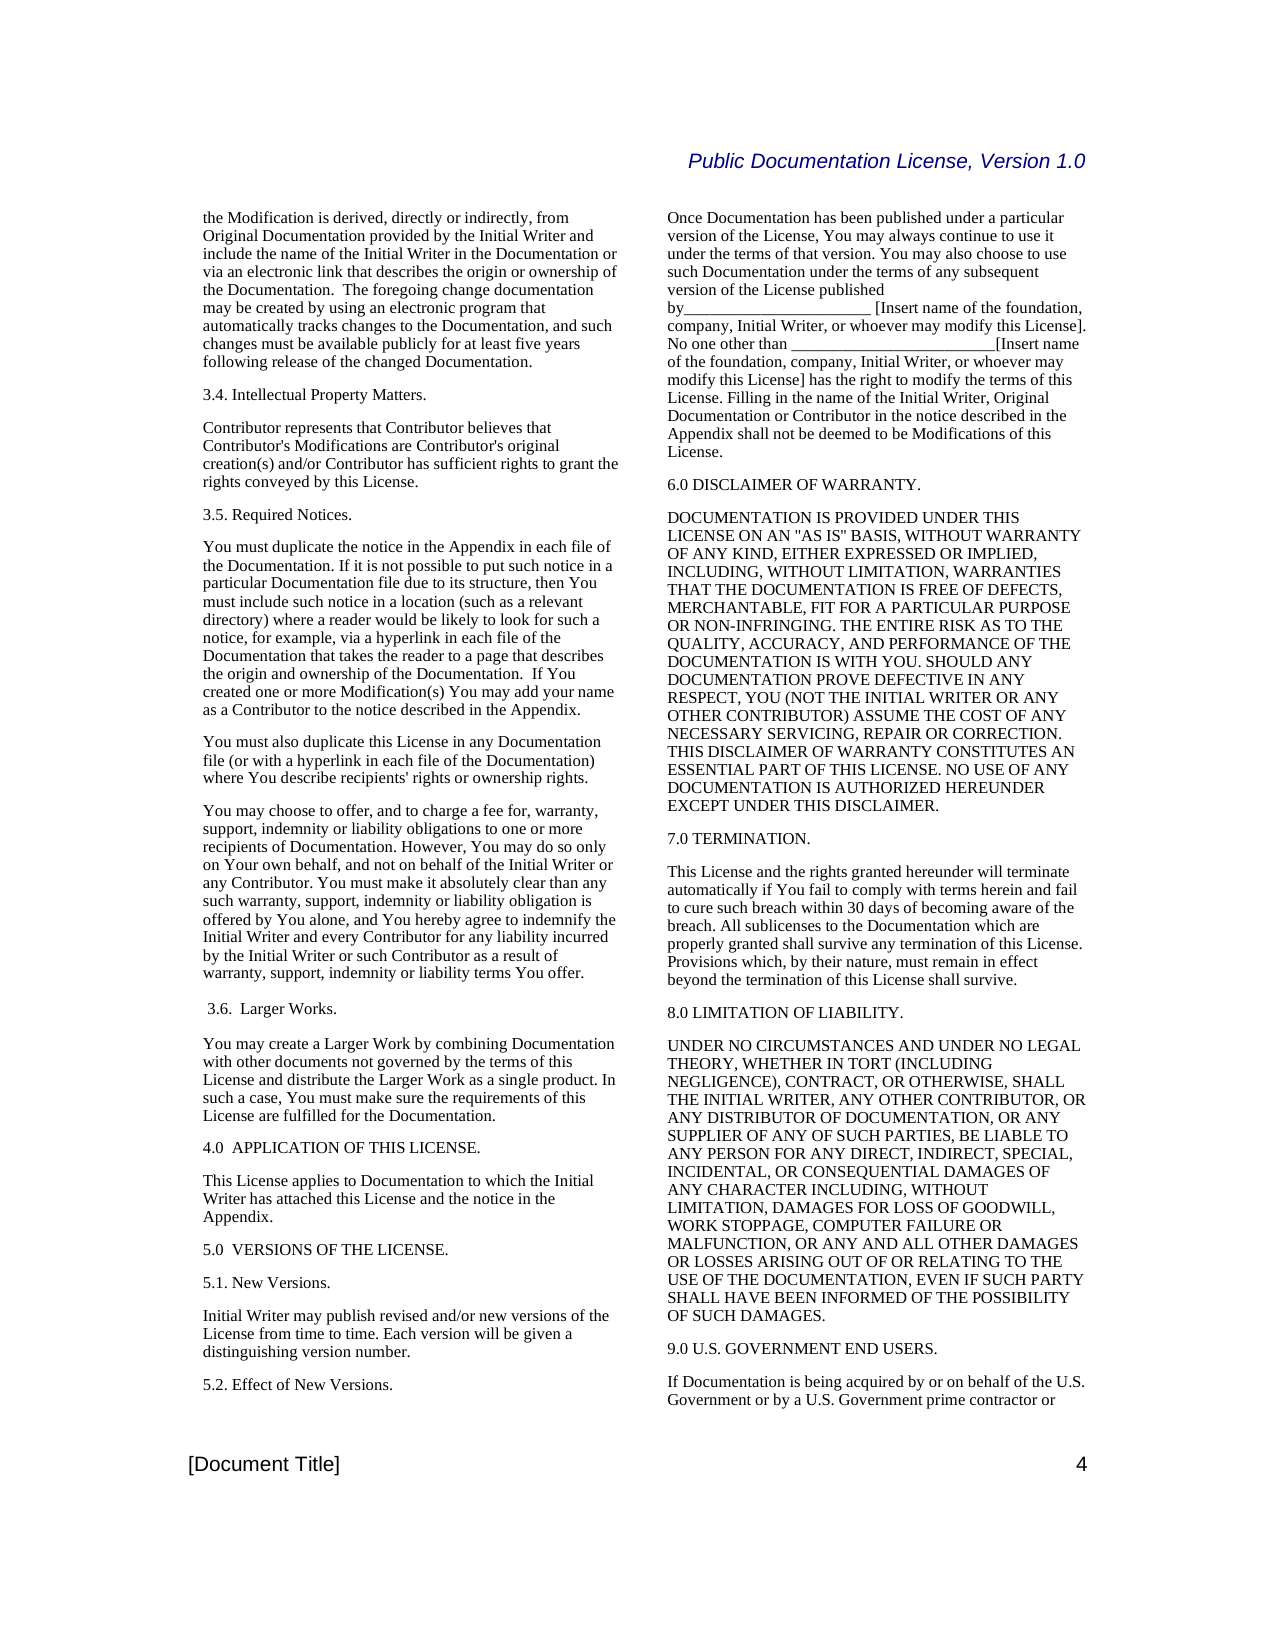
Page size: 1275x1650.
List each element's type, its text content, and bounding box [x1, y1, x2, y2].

text 5.2. Effect of New Versions. [203, 1376, 623, 1394]
text DOCUMENTATION IS PROVIDED UNDER THIS LICENSE ON AN "AS IS'' BASIS, WITHOUT WARRANTY OF ANY KIND, EITHER EXPRESSED OR IMPLIED, INCLUDING, WITHOUT LIMITATION, WARRANTIES THAT THE DOCUMENTATION IS FREE OF DEFECTS, MERCHANTABLE, FIT FOR A PARTICULAR PURPOSE OR NON-INFRINGING. THE ENTIRE RISK AS TO THE QUALITY, ACCURACY, AND PERFORMANCE OF THE DOCUMENTATION IS WITH YOU. SHOULD ANY DOCUMENTATION PROVE DEFECTIVE IN ANY RESPECT, YOU (NOT THE INITIAL WRITER OR ANY OTHER CONTRIBUTOR) ASSUME THE COST OF ANY NECESSARY SERVICING, REPAIR OR CORRECTION. THIS DISCLAIMER OF WARRANTY CONSTITUTES AN ESSENTIAL PART OF THIS LICENSE. NO USE OF ANY DOCUMENTATION IS AUTHORIZED HEREUNDER EXCEPT UNDER THIS DISCLAIMER. [667, 509, 1087, 815]
text You may choose to offer, and to charge a fee for, warranty, support, indemnity or liability obligations to one or more recipients of Documentation. However, You may do so only on Your own behalf, and not on behalf of the Initial Writer or any Contributor. You must make it absolutely clear than any such warranty, support, indemnity or liability obligation is offered by You alone, and You hereby agree to indemnify the Initial Writer and every Contributor for any liability incurred by the Initial Writer or such Contributor as a result of warranty, support, indemnity or liability terms You offer. [203, 802, 623, 982]
text UNDER NO CIRCUMSTANCES AND UNDER NO LEGAL THEORY, WHETHER IN TORT (INCLUDING NEGLIGENCE), CONTRACT, OR OTHERWISE, SHALL THE INITIAL WRITER, ANY OTHER CONTRIBUTOR, OR ANY DISTRIBUTOR OF DOCUMENTATION, OR ANY SUPPLIER OF ANY OF SUCH PARTIES, BE LIABLE TO ANY PERSON FOR ANY DIRECT, INDIRECT, SPECIAL, INCIDENTAL, OR CONSEQUENTIAL DAMAGES OF ANY CHARACTER INCLUDING, WITHOUT LIMITATION, DAMAGES FOR LOSS OF GOODWILL, WORK STOPPAGE, COMPUTER FAILURE OR MALFUNCTION, OR ANY AND ALL OTHER DAMAGES OR LOSSES ARISING OUT OF OR RELATING TO THE USE OF THE DOCUMENTATION, EVEN IF SUCH PARTY SHALL HAVE BEEN INFORMED OF THE POSSIBILITY OF SUCH DAMAGES. [667, 1037, 1087, 1325]
text 6.0 DISCLAIMER OF WARRANTY. [667, 476, 1087, 494]
text Contributor represents that Contributor believes that Contributor's Modifications are Contributor's original creation(s) and/or Contributor has sufficient rights to grant the rights conveyed by this License. [203, 419, 623, 491]
text 8.0 LIMITATION OF LIABILITY. [667, 1004, 1087, 1022]
text 5.0 VERSIONS OF THE LICENSE. [203, 1241, 623, 1259]
text 7.0 TERMINATION. [667, 830, 1087, 848]
text 3.4. Intellectual Property Matters. [203, 386, 623, 404]
text 5.1. New Versions. [203, 1274, 623, 1292]
text You may create a Larger Work by combining Documentation with other documents not governed by the terms of this License and distribute the Larger Work as a single product. In such a case, You must make sure the requirements of this License are fulfilled for the Documentation. [203, 1034, 623, 1125]
text You must duplicate the notice in the Appendix in each file of the Documentation. If it is not possible to put such notice in a particular Documentation file due to its structure, then You must include such notice in a location (such as a relevant directory) where a reader would be likely to look for such a notice, for example, via a hyperlink in each file of the Documentation that takes the reader to a page that describes the origin and ownership of the Documentation. If You created one or more Modification(s) You may add your name as a Contributor to the notice described in the Appendix. [203, 538, 623, 719]
text Once Documentation has been published under a particular version of the License, You may always continue to use it under the terms of that version. You may also choose to use such Documentation under the terms of any subsequent version of the License published by______________________ [Insert name of the foundation, company, Initial Writer, or whoever may modify this License]. No one other than ________________________[Insert name of the foundation, company, Initial Writer, or whoever may modify this License] has the right to modify the terms of this License. Filling in the name of the Initial Writer, Original Documentation or Contributor in the notice described in the Appendix shall not be deemed to be Modifications of this License. [667, 209, 1087, 461]
text 3.6. Larger Works. [203, 997, 623, 1020]
text 9.0 U.S. GOVERNMENT END USERS. [667, 1340, 1087, 1358]
text 3.5. Required Notices. [203, 506, 623, 524]
text 4.0 APPLICATION OF THIS LICENSE. [203, 1139, 623, 1157]
text Initial Writer may publish revised and/or new versions of the License from time to time. Each version will be given a distinguishing version number. [203, 1307, 623, 1361]
text If Documentation is being acquired by or on behalf of the U.S. Government or by a U.S. Government prime contractor or [667, 1372, 1087, 1408]
text You must also duplicate this License in any Documentation file (or with a hyperlink in each file of the Documentation) where You describe recipients' rights or ownership rights. [203, 733, 623, 787]
text This License and the rights granted hereunder will terminate automatically if You fail to comply with terms herein and fail to cure such breach within 30 days of becoming aware of the breach. All sublicenses to the Documentation which are properly granted shall survive any termination of this License. Provisions which, by their nature, must remain in effect beyond the termination of this License shall survive. [667, 863, 1087, 989]
text the Modification is derived, directly or indirectly, from Original Documentation provided by the Initial Writer and include the name of the Initial Writer in the Documentation or via an electronic link that describes the origin or ownership of the Documentation. The foregoing change documentation may be created by using an electronic program that automatically tracks changes to the Documentation, and such changes must be available publicly for at least five years following release of the changed Documentation. [203, 209, 623, 371]
text This License applies to Documentation to which the Initial Writer has attached this License and the notice in the Appendix. [203, 1172, 623, 1226]
